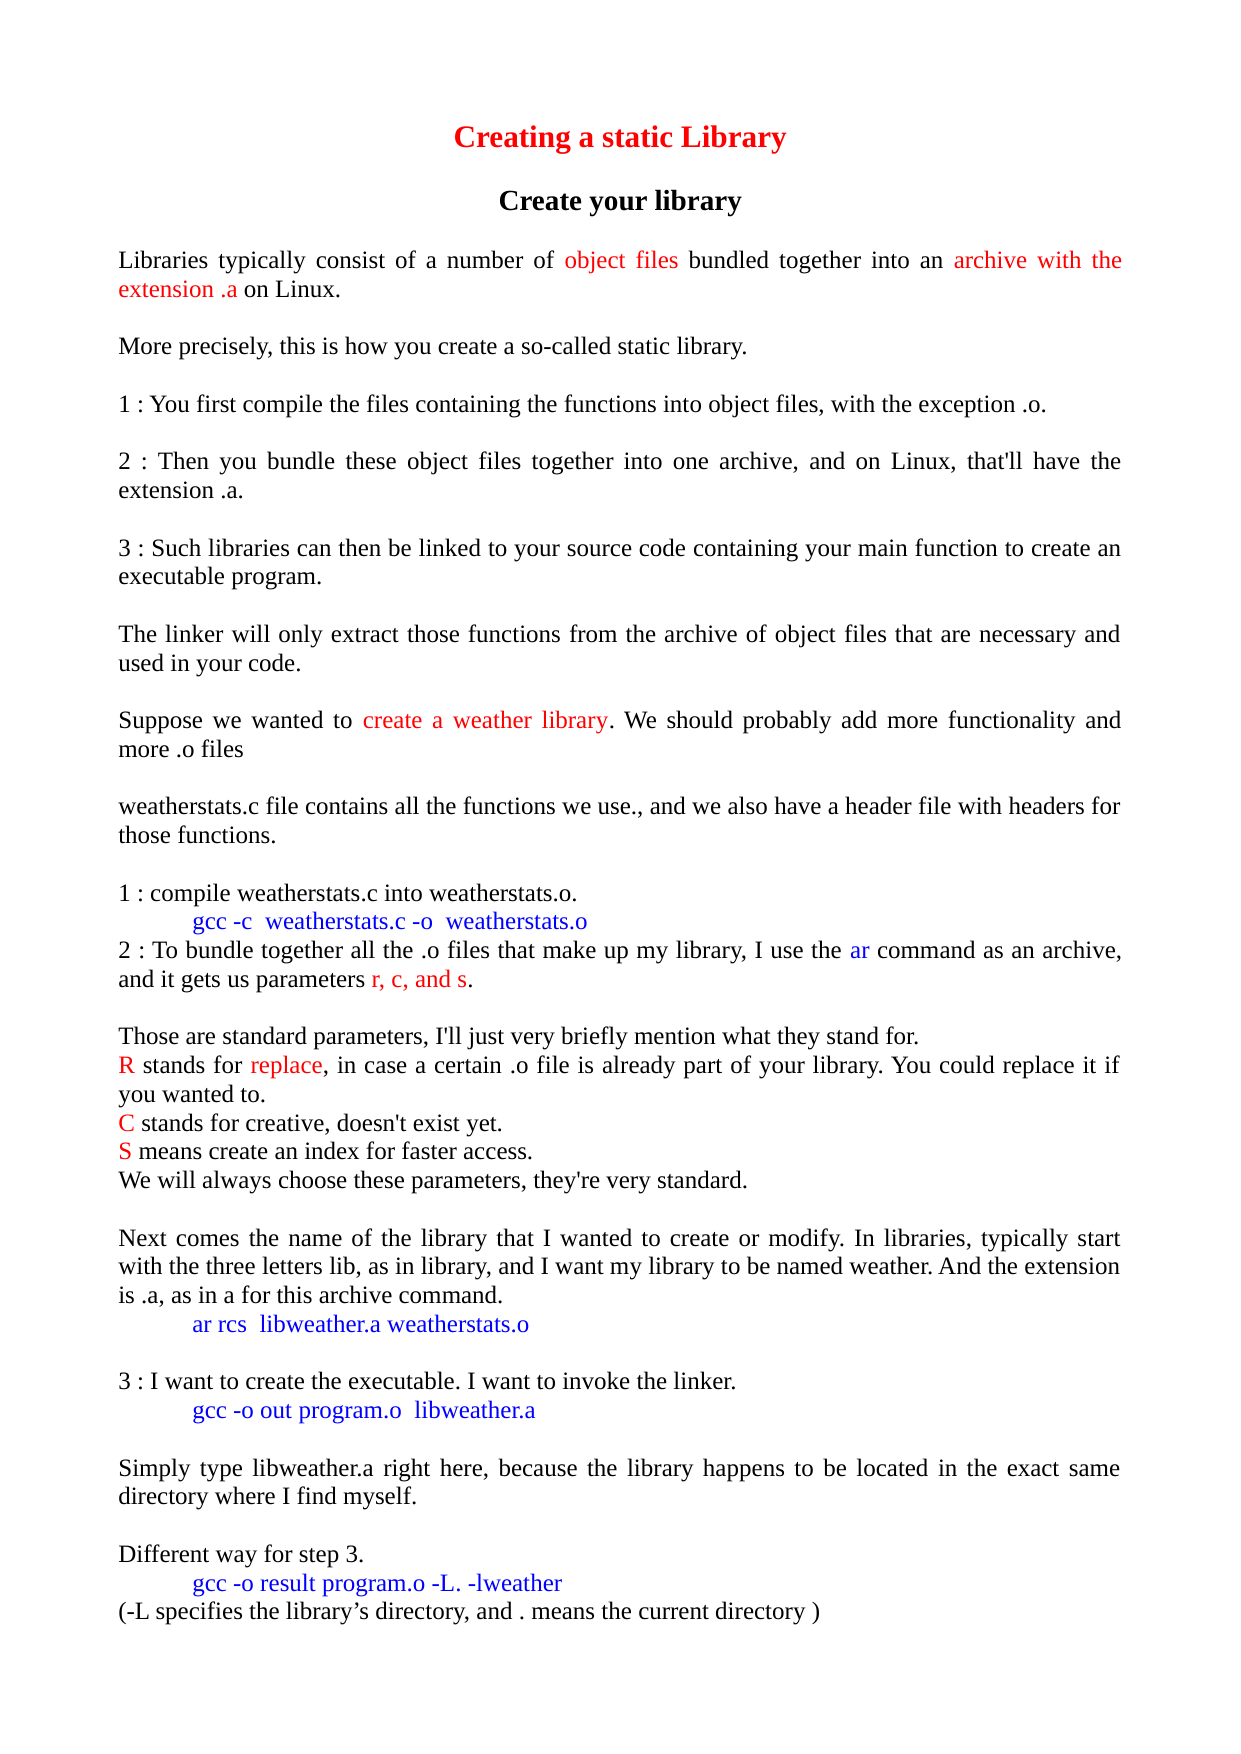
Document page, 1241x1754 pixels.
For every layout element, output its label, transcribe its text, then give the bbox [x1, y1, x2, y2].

text (-L specifies the library’s directory, and . means the current directory ) [118, 1596, 1122, 1625]
text gcc -o out program.o libweather.a [118, 1395, 1122, 1424]
text gcc -c weatherstats.c -o weatherstats.o [118, 906, 1122, 935]
text More precisely, this is how you create a so-called static library. [118, 331, 1122, 360]
text C stands for creative, doesn't exist yet. [118, 1108, 1122, 1136]
text gcc -o result program.o -L. -lweather [118, 1568, 1122, 1596]
text S means create an index for faster access. [118, 1136, 1122, 1165]
text Simply type libweather.a right here, because the library happens to be located in the exact same directory where I find myself. [118, 1453, 1122, 1510]
text R stands for replace, in case a certain .o file is already part of your library. You could replace it if you wanted to. [118, 1050, 1122, 1108]
text Libraries typically consist of a number of object files bundled together into an archive with the extension .a on Linux. [118, 245, 1122, 303]
text 2 : Then you bundle these object files together into one archive, and on Linux, that'll have the extension .a. [118, 446, 1122, 504]
text Create your library [118, 183, 1122, 216]
text weatherstats.c file contains all the functions we use., and we also have a header file with headers for those functions. [118, 791, 1122, 849]
text The linker will only extract those functions from the archive of object files that are necessary and used in your code. [118, 619, 1122, 676]
text Creating a static Library [118, 118, 1122, 154]
text 1 : compile weatherstats.c into weatherstats.o. [118, 878, 1122, 906]
text 3 : Such libraries can then be linked to your source code containing your main function to create an executable program. [118, 533, 1122, 590]
text Next comes the name of the library that I wanted to create or modify. In libraries, typically start with the three letters lib, as in library, and I want my library to be named weather. And the extension is .a, as in a for this archive command. [118, 1223, 1122, 1309]
text 3 : I want to create the executable. I want to invoke the linker. [118, 1366, 1122, 1395]
text Different way for step 3. [118, 1539, 1122, 1568]
text 1 : You first compile the files containing the functions into object files, with the exception .o. [118, 389, 1122, 418]
text ar rcs libweather.a weatherstats.o [118, 1309, 1122, 1338]
text Those are standard parameters, I'll just very briefly mention what they stand for. [118, 1021, 1122, 1050]
text We will always choose these parameters, they're very standard. [118, 1165, 1122, 1194]
text 2 : To bundle together all the .o files that make up my library, I use the ar command as an archive, and it gets us parameters r, c, and s. [118, 935, 1122, 993]
text Suppose we wanted to create a weather library. We should probably add more functionality and more .o files [118, 705, 1122, 763]
